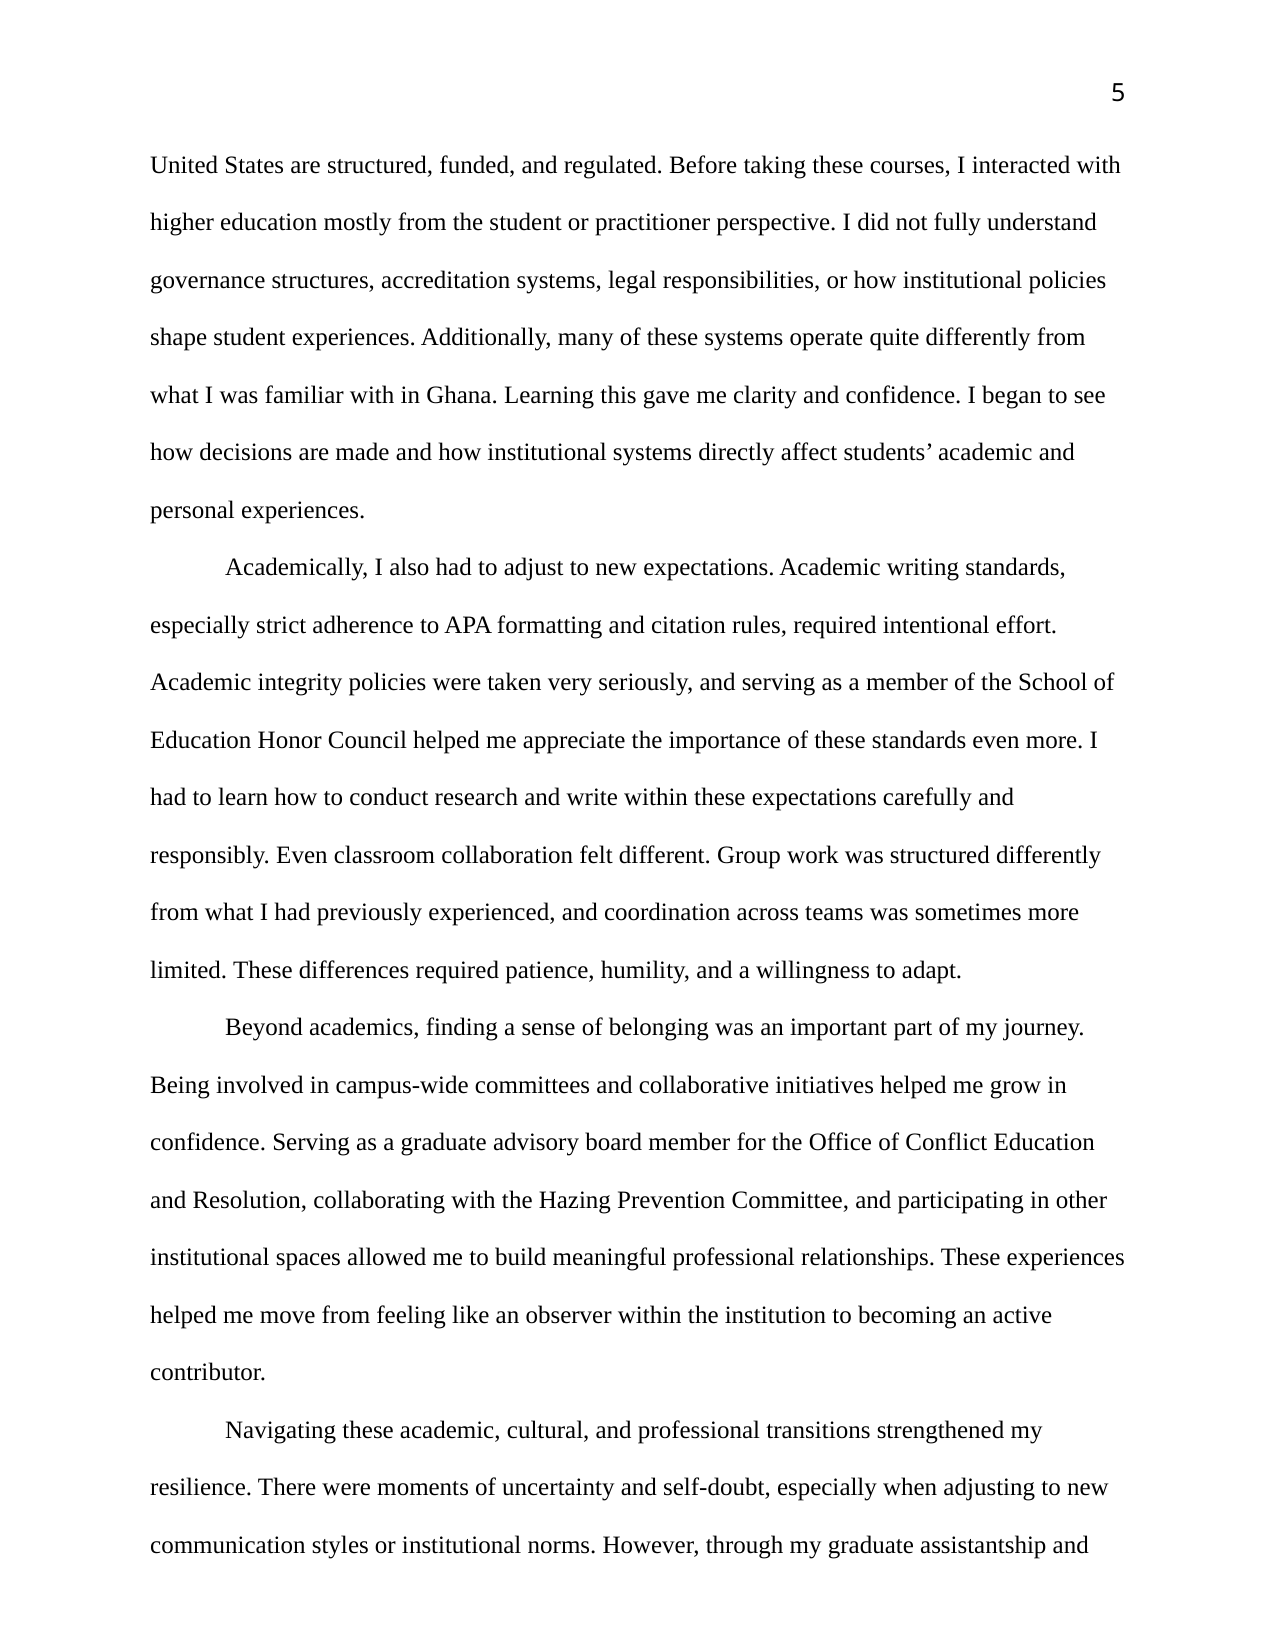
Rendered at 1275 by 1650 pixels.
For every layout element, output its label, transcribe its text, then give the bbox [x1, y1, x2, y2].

text Academically, I also had to adjust to new expectations. Academic writing standards, especially strict adherence to APA formatting and citation rules, required intentional effort. Academic integrity policies were taken very seriously, and serving as a member of the School of Education Honor Council helped me appreciate the importance of these standards even more. I had to learn how to conduct research and write within these expectations carefully and responsibly. Even classroom collaboration felt different. Group work was structured differently from what I had previously experienced, and coordination across teams was sometimes more limited. These differences required patience, humility, and a willingness to adapt. [150, 552, 1125, 984]
text Navigating these academic, cultural, and professional transitions strengthened my resilience. There were moments of uncertainty and self-doubt, especially when adjusting to new communication styles or institutional norms. However, through my graduate assistantship and [150, 1415, 1125, 1559]
text United States are structured, funded, and regulated. Before taking these courses, I interacted with higher education mostly from the student or practitioner perspective. I did not fully understand governance structures, accreditation systems, legal responsibilities, or how institutional policies shape student experiences. Additionally, many of these systems operate quite differently from what I was familiar with in Ghana. Learning this gave me clarity and confidence. I began to see how decisions are made and how institutional systems directly affect students’ academic and personal experiences. [150, 150, 1125, 524]
text Beyond academics, finding a sense of belonging was an important part of my journey. Being involved in campus-wide committees and collaborative initiatives helped me grow in confidence. Serving as a graduate advisory board member for the Office of Conflict Education and Resolution, collaborating with the Hazing Prevention Committee, and participating in other institutional spaces allowed me to build meaningful professional relationships. These experiences helped me move from feeling like an observer within the institution to becoming an active contributor. [150, 1012, 1125, 1386]
